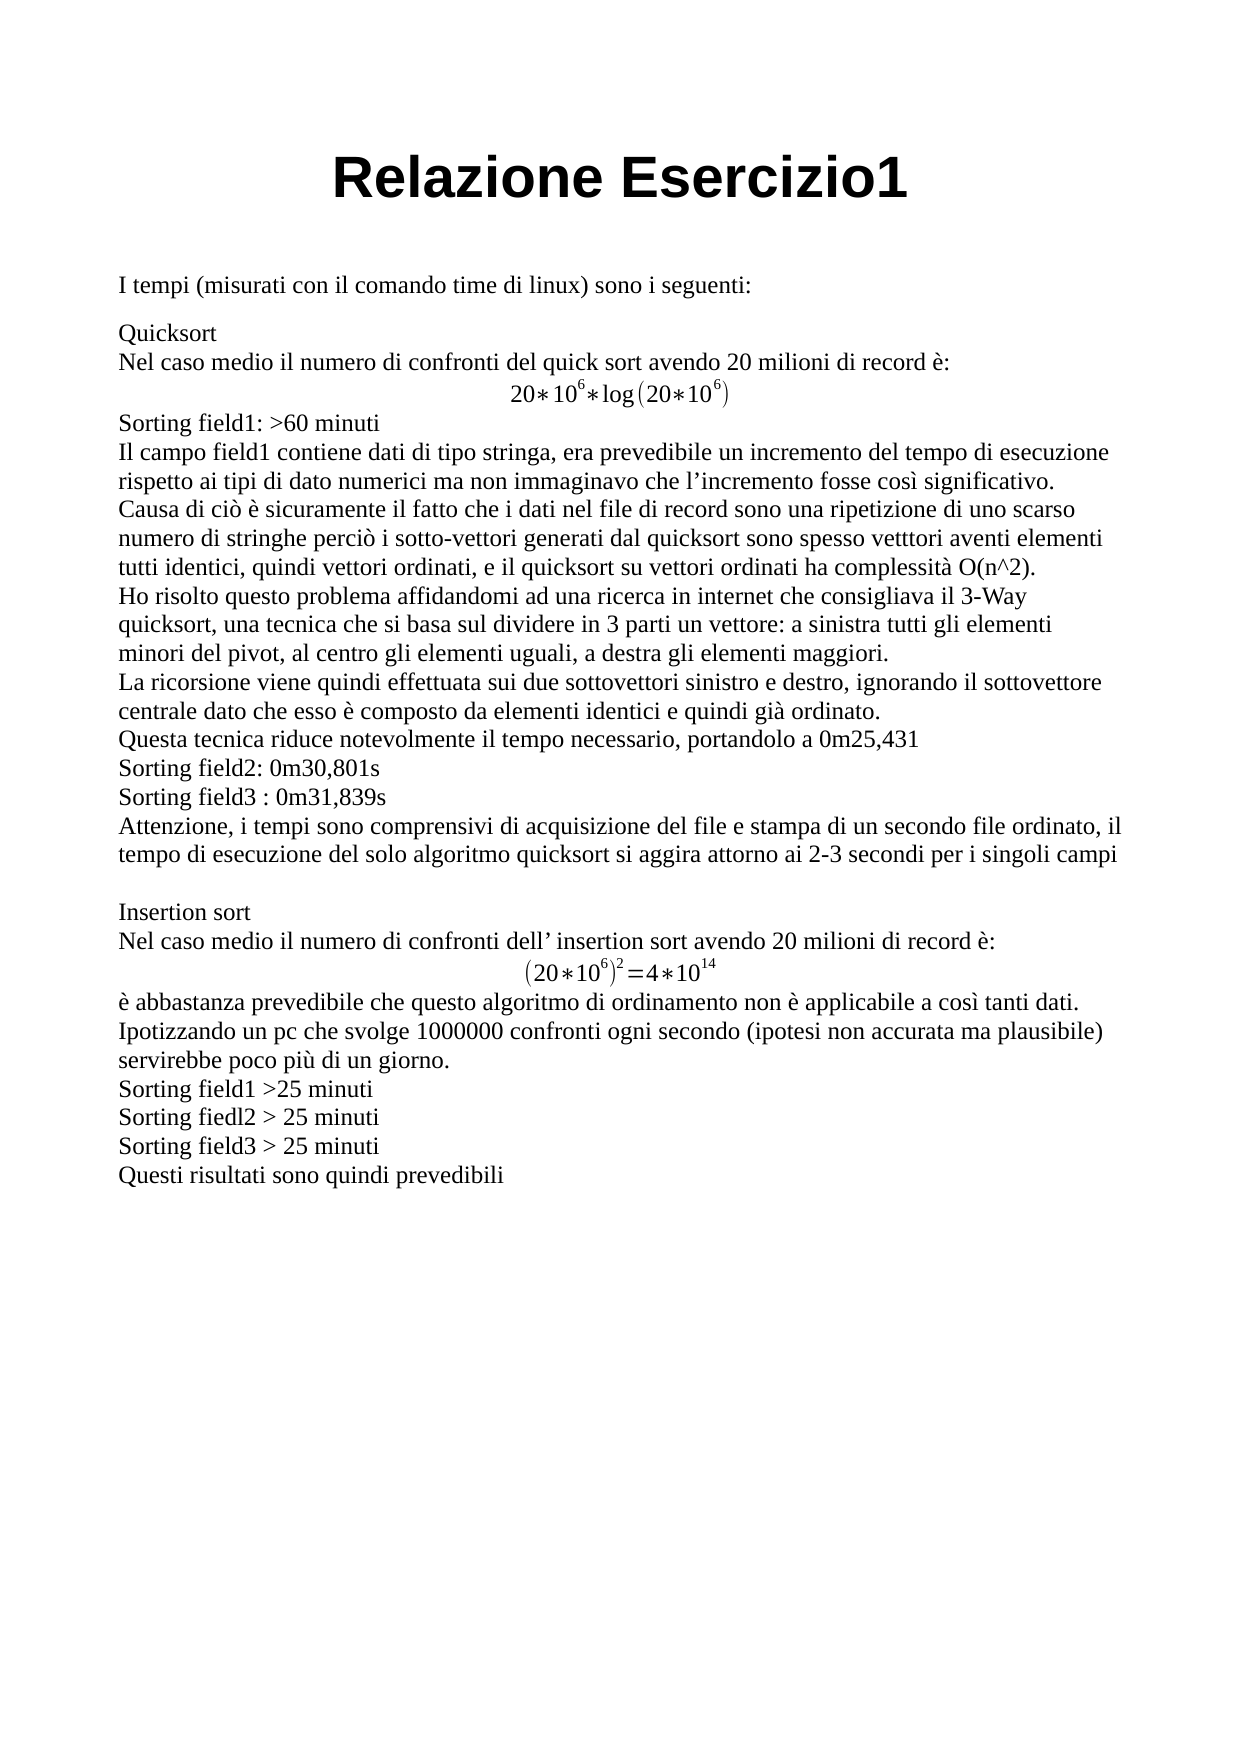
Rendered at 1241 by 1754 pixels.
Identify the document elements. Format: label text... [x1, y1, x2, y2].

title Relazione Esercizio1 [118, 143, 1122, 210]
text Sorting field3 > 25 minuti [118, 1131, 1122, 1160]
text Sorting fiedl2 > 25 minuti [118, 1102, 1122, 1131]
text Causa di ciò è sicuramente il fatto che i dati nel file di record sono una ripetizione di uno scarso numero di stringhe perciò i sotto-vettori generati dal quicksort sono spesso vetttori aventi elementi tutti identici, quindi vettori ordinati, e il quicksort su vettori ordinati ha complessità O(n^2). [118, 494, 1122, 581]
text Sorting field2: 0m30,801s [118, 753, 1122, 782]
text è abbastanza prevedibile che questo algoritmo di ordinamento non è applicabile a così tanti dati. Ipotizzando un pc che svolge 1000000 confronti ogni secondo (ipotesi non accurata ma plausibile) servirebbe poco più di un giorno. [118, 987, 1122, 1074]
text Sorting field3 : 0m31,839s [118, 782, 1122, 811]
text Quicksort [118, 318, 1122, 347]
text La ricorsione viene quindi effettuata sui due sottovettori sinistro e destro, ignorando il sottovettore centrale dato che esso è composto da elementi identici e quindi già ordinato. [118, 667, 1122, 724]
text I tempi (misurati con il comando time di linux) sono i seguenti: [118, 270, 1122, 299]
text Ho risolto questo problema affidandomi ad una ricerca in internet che consigliava il 3-Way quicksort, una tecnica che si basa sul dividere in 3 parti un vettore: a sinistra tutti gli elementi minori del pivot, al centro gli elementi uguali, a destra gli elementi maggiori. [118, 581, 1122, 667]
text Questa tecnica riduce notevolmente il tempo necessario, portandolo a 0m25,431 [118, 724, 1122, 753]
text Nel caso medio il numero di confronti dell’ insertion sort avendo 20 milioni di record è: [118, 926, 1122, 954]
text Sorting field1: >60 minuti [118, 408, 1122, 437]
text Insertion sort [118, 897, 1122, 926]
text Nel caso medio il numero di confronti del quick sort avendo 20 milioni di record è: [118, 347, 1122, 375]
text Attenzione, i tempi sono comprensivi di acquisizione del file e stampa di un secondo file ordinato, il tempo di esecuzione del solo algoritmo quicksort si aggira attorno ai 2-3 secondi per i singoli campi [118, 811, 1122, 868]
text Il campo field1 contiene dati di tipo stringa, era prevedibile un incremento del tempo di esecuzione rispetto ai tipi di dato numerici ma non immaginavo che l’incremento fosse così significativo. [118, 437, 1122, 494]
text Questi risultati sono quindi prevedibili [118, 1160, 1122, 1189]
text Sorting field1 >25 minuti [118, 1074, 1122, 1102]
